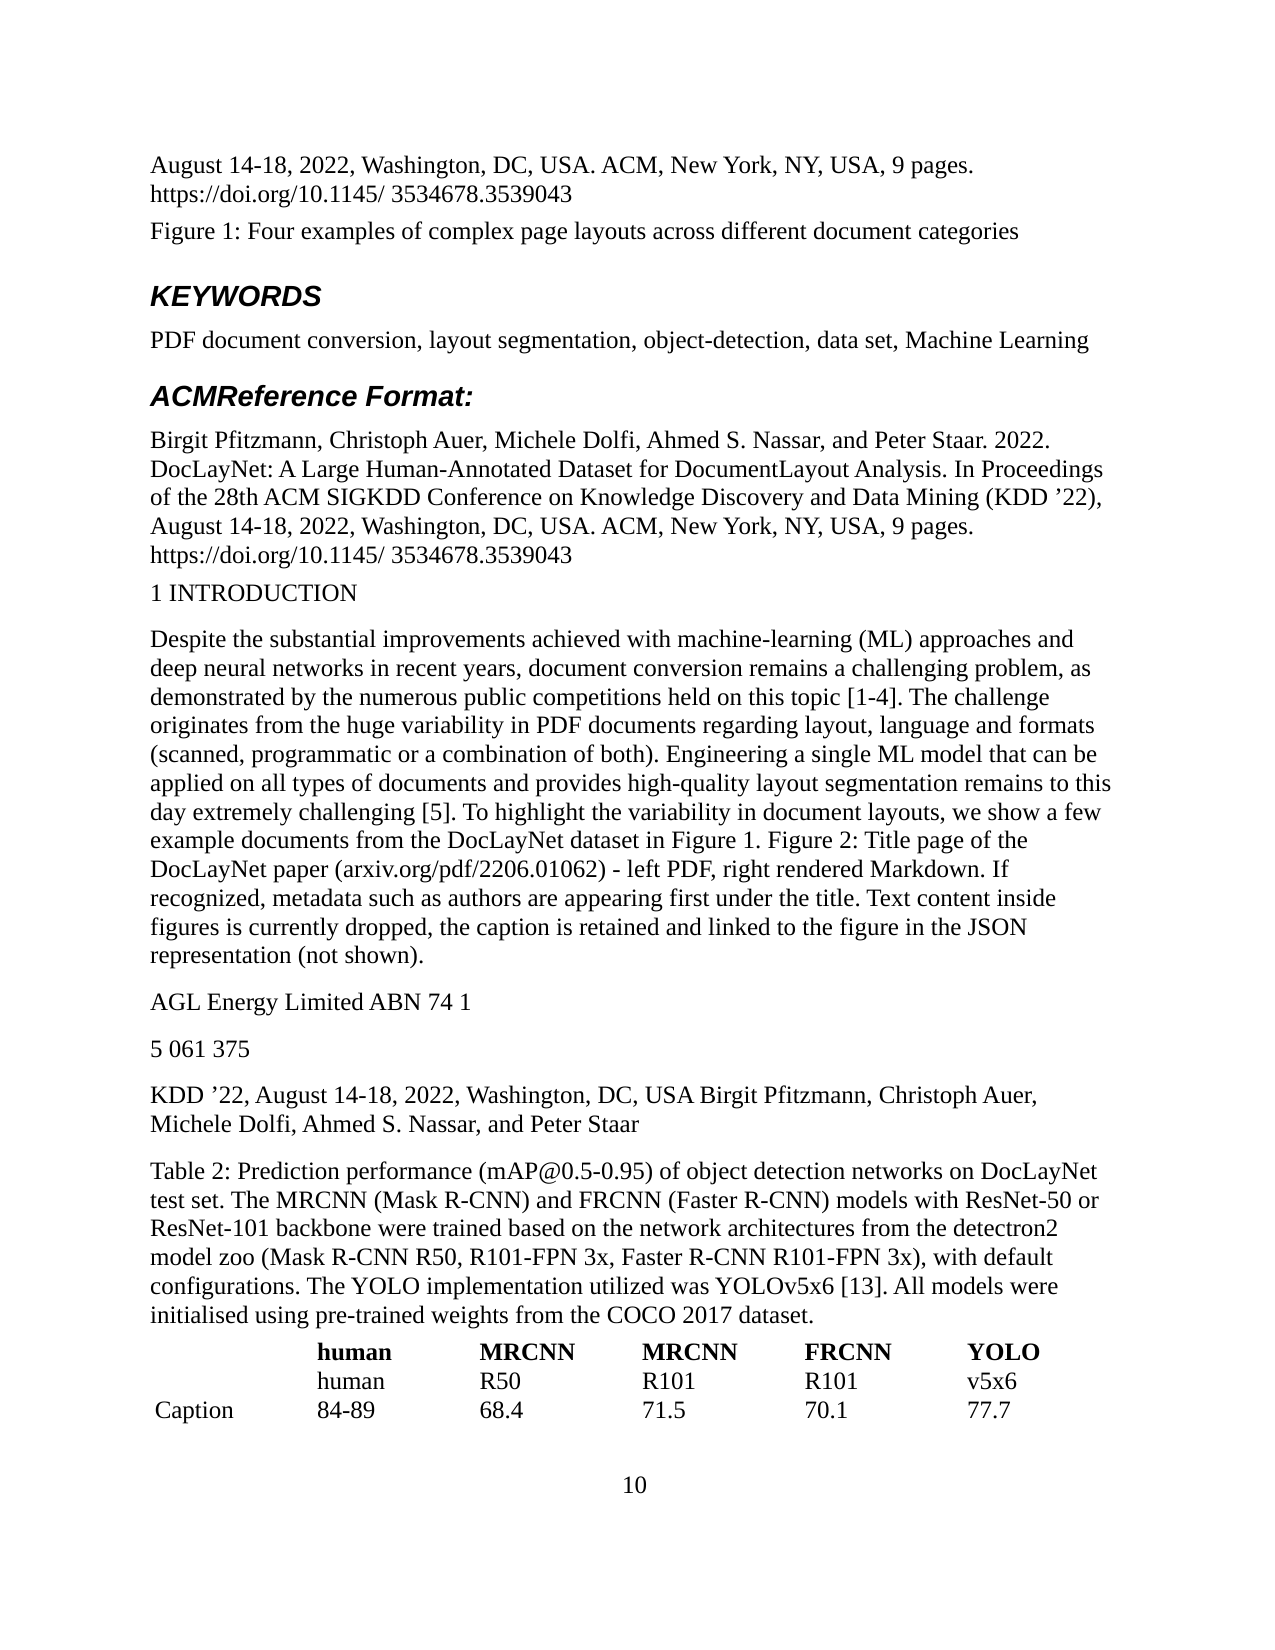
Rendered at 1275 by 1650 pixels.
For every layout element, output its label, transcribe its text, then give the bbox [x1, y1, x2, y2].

text PDF document conversion, layout segmentation, object-detection, data set, Machine Learning [150, 325, 1125, 354]
text AGL Energy Limited ABN 74 1 [150, 987, 1125, 1016]
table_cell [150, 1366, 312, 1395]
table_cell 70.1 [800, 1395, 962, 1424]
text Birgit Pfitzmann, Christoph Auer, Michele Dolfi, Ahmed S. Nassar, and Peter Staar. 2022. DocLayNet: A Large Human-Annotated Dataset for DocumentLayout Analysis. In Proceedings of the 28th ACM SIGKDD Conference on Knowledge Discovery and Data Mining (KDD ’22), August 14-18, 2022, Washington, DC, USA. ACM, New York, NY, USA, 9 pages. https://doi.org/10.1145/ 3534678.3539043 [150, 425, 1125, 569]
table_header human [313, 1338, 475, 1366]
text 5 061 375 [150, 1034, 1125, 1063]
table_cell R101 [800, 1366, 962, 1395]
table_header [150, 1338, 312, 1366]
table_cell 77.7 [963, 1395, 1125, 1424]
table_header MRCNN [638, 1338, 800, 1366]
table_header FRCNN [800, 1338, 962, 1366]
table_header MRCNN [475, 1338, 637, 1366]
text Despite the substantial improvements achieved with machine-learning (ML) approaches and deep neural networks in recent years, document conversion remains a challenging problem, as demonstrated by the numerous public competitions held on this topic [1-4]. The challenge originates from the huge variability in PDF documents regarding layout, language and formats (scanned, programmatic or a combination of both). Engineering a single ML model that can be applied on all types of documents and provides high-quality layout segmentation remains to this day extremely challenging [5]. To highlight the variability in document layouts, we show a few example documents from the DocLayNet dataset in Figure 1. Figure 2: Title page of the DocLayNet paper (arxiv.org/pdf/2206.01062) - left PDF, right rendered Markdown. If recognized, metadata such as authors are appearing first under the title. Text content inside figures is currently dropped, the caption is retained and linked to the figure in the JSON representation (not shown). [150, 624, 1125, 969]
text 1 INTRODUCTION [150, 578, 1125, 606]
subtitle KEYWORDS [150, 279, 1125, 313]
table_cell 71.5 [638, 1395, 800, 1424]
text August 14-18, 2022, Washington, DC, USA. ACM, New York, NY, USA, 9 pages. https://doi.org/10.1145/ 3534678.3539043 [150, 150, 1125, 207]
table_header YOLO [963, 1338, 1125, 1366]
text Figure 1: Four examples of complex page layouts across different document categories [150, 216, 1125, 245]
table_cell v5x6 [963, 1366, 1125, 1395]
table_cell R50 [475, 1366, 637, 1395]
table_cell 68.4 [475, 1395, 637, 1424]
text Table 2: Prediction performance (mAP@0.5-0.95) of object detection networks on DocLayNet test set. The MRCNN (Mask R-CNN) and FRCNN (Faster R-CNN) models with ResNet-50 or ResNet-101 backbone were trained based on the network architectures from the detectron2 model zoo (Mask R-CNN R50, R101-FPN 3x, Faster R-CNN R101-FPN 3x), with default configurations. The YOLO implementation utilized was YOLOv5x6 [13]. All models were initialised using pre-trained weights from the COCO 2017 dataset. [150, 1156, 1125, 1328]
table_cell human [313, 1366, 475, 1395]
table_cell 84-89 [313, 1395, 475, 1424]
table_cell R101 [638, 1366, 800, 1395]
text KDD ’22, August 14-18, 2022, Washington, DC, USA Birgit Pfitzmann, Christoph Auer, Michele Dolfi, Ahmed S. Nassar, and Peter Staar [150, 1081, 1125, 1138]
subtitle ACMReference Format: [150, 379, 1125, 412]
table_cell Caption [150, 1395, 312, 1424]
